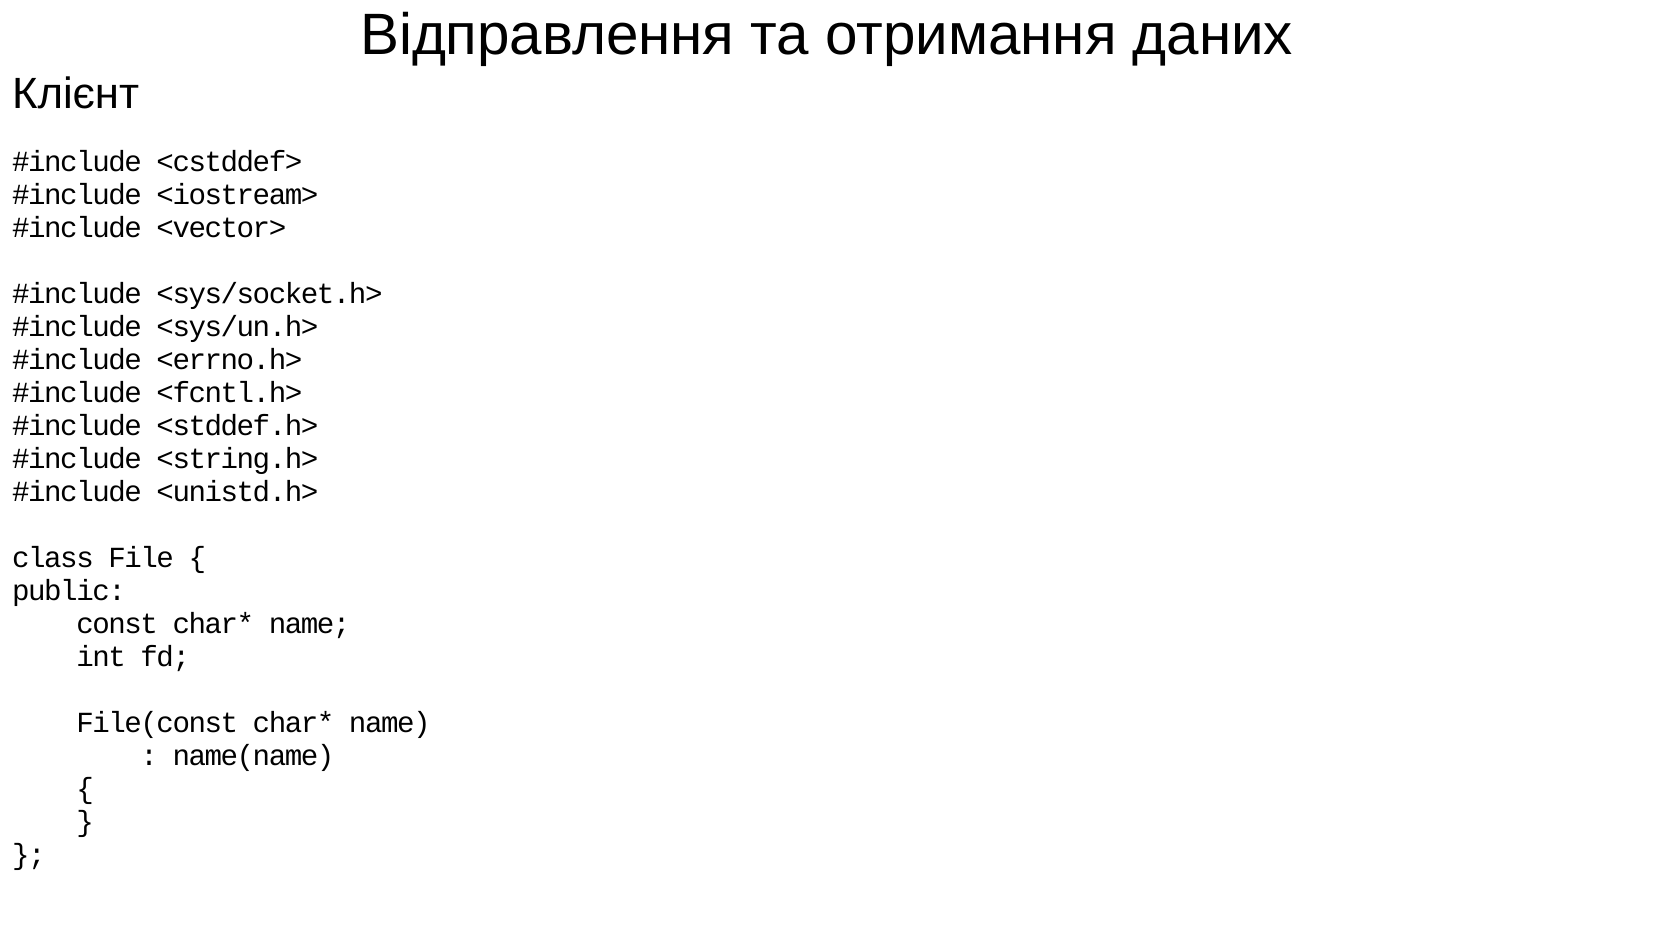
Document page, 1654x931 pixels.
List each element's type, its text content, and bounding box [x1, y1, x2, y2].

text #include <errno.h> [12, 345, 1642, 378]
text #include <stddef.h> [12, 411, 1642, 444]
text : name(name) [12, 741, 1642, 774]
text #include <sys/socket.h> [12, 279, 1642, 312]
text public: [12, 576, 1642, 609]
text #include <sys/un.h> [12, 312, 1642, 345]
text const char* name; [12, 609, 1642, 642]
text { [12, 774, 1642, 807]
text #include <fcntl.h> [12, 378, 1642, 411]
text Відправлення та отримання даних [12, 0, 1642, 67]
text #include <cstddef> [12, 147, 1642, 180]
text File(const char* name) [12, 708, 1642, 741]
text #include <unistd.h> [12, 477, 1642, 510]
text #include <iostream> [12, 180, 1642, 213]
text Клієнт [12, 67, 1642, 117]
text class File { [12, 543, 1642, 576]
text } [12, 807, 1642, 840]
text }; [12, 840, 1642, 873]
text #include <vector> [12, 213, 1642, 246]
text #include <string.h> [12, 444, 1642, 477]
text int fd; [12, 642, 1642, 675]
